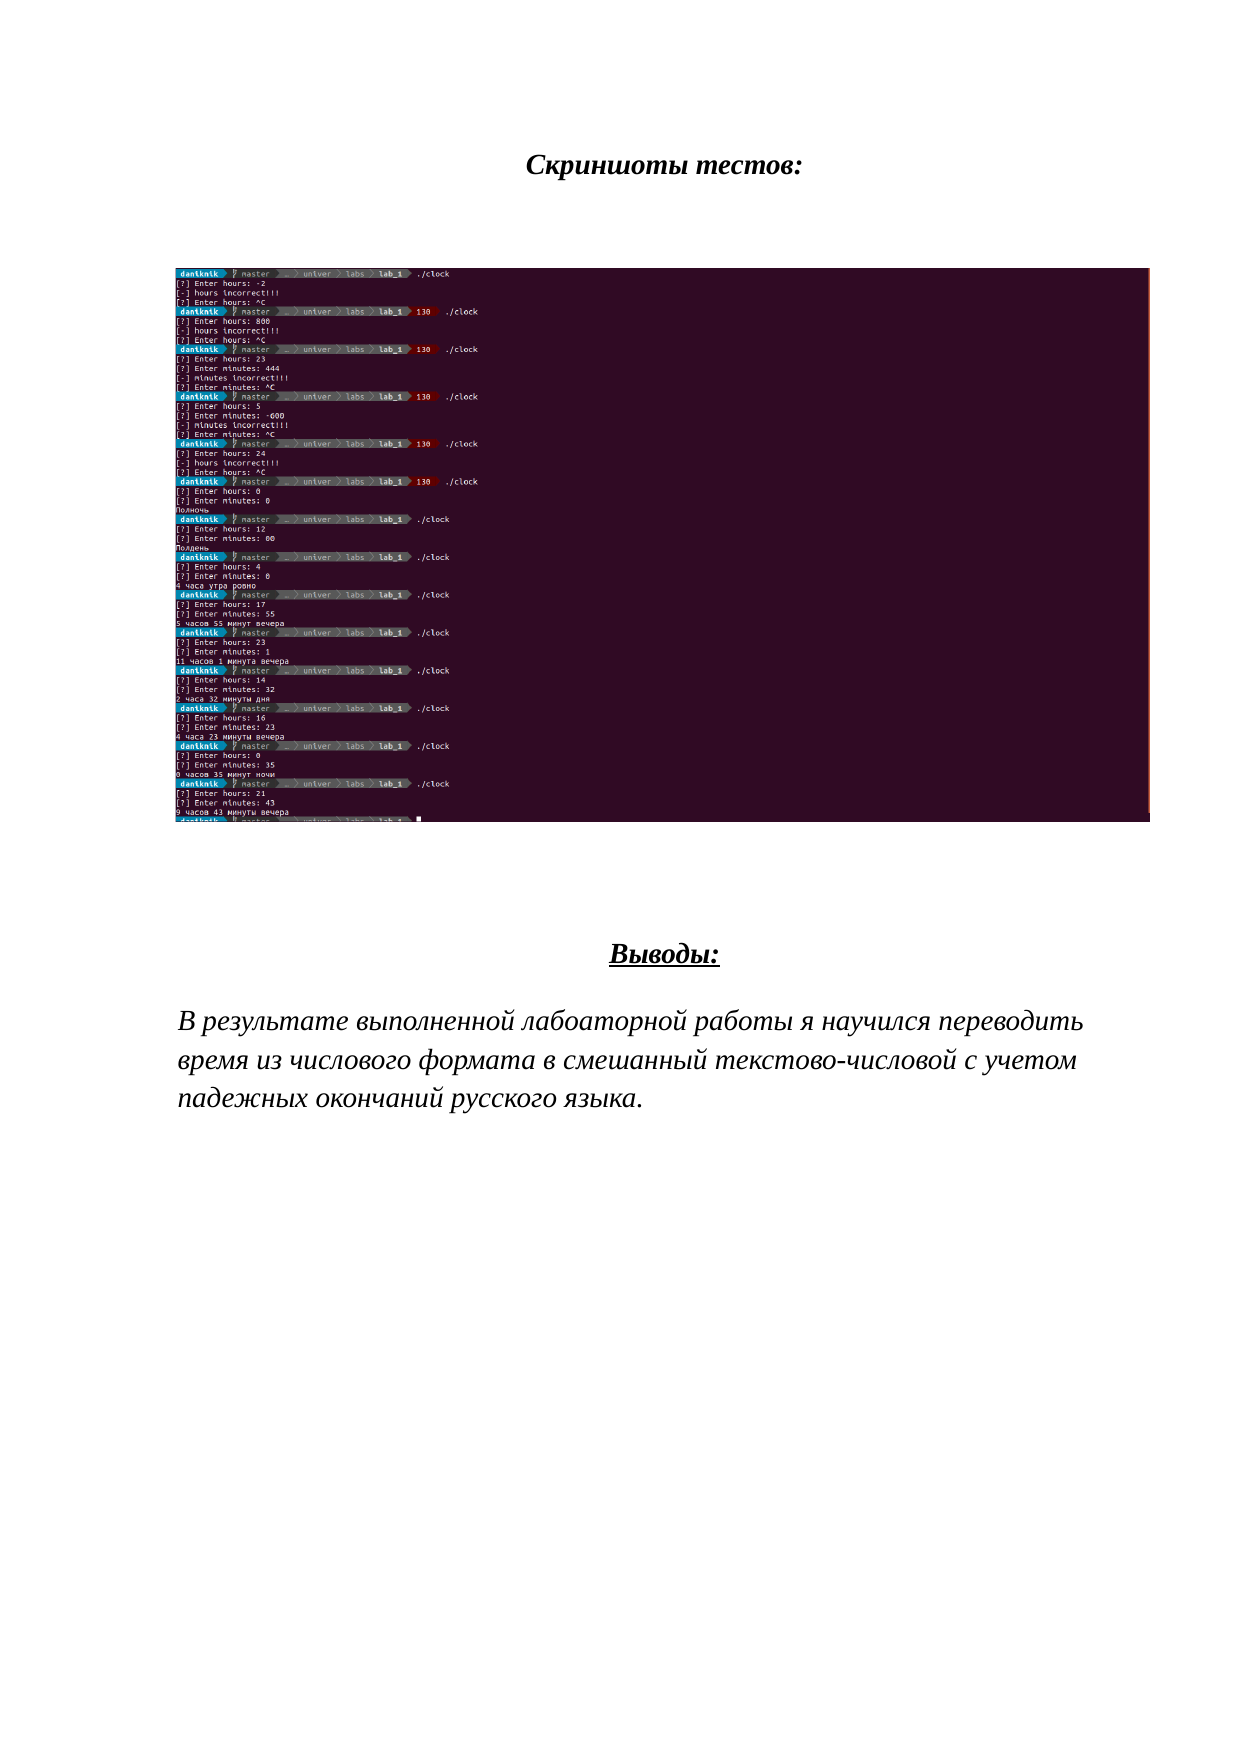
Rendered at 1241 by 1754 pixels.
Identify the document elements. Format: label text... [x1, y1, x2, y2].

text Скриншоты тестов: [177, 147, 1152, 180]
text Выводы: [177, 936, 1152, 970]
text В результате выполненной лабоаторной работы я научился переводить время из числового формата в смешанный текстово-числовой с учетом падежных окончаний русского языка. [177, 1003, 1152, 1114]
picture [175, 268, 1150, 822]
